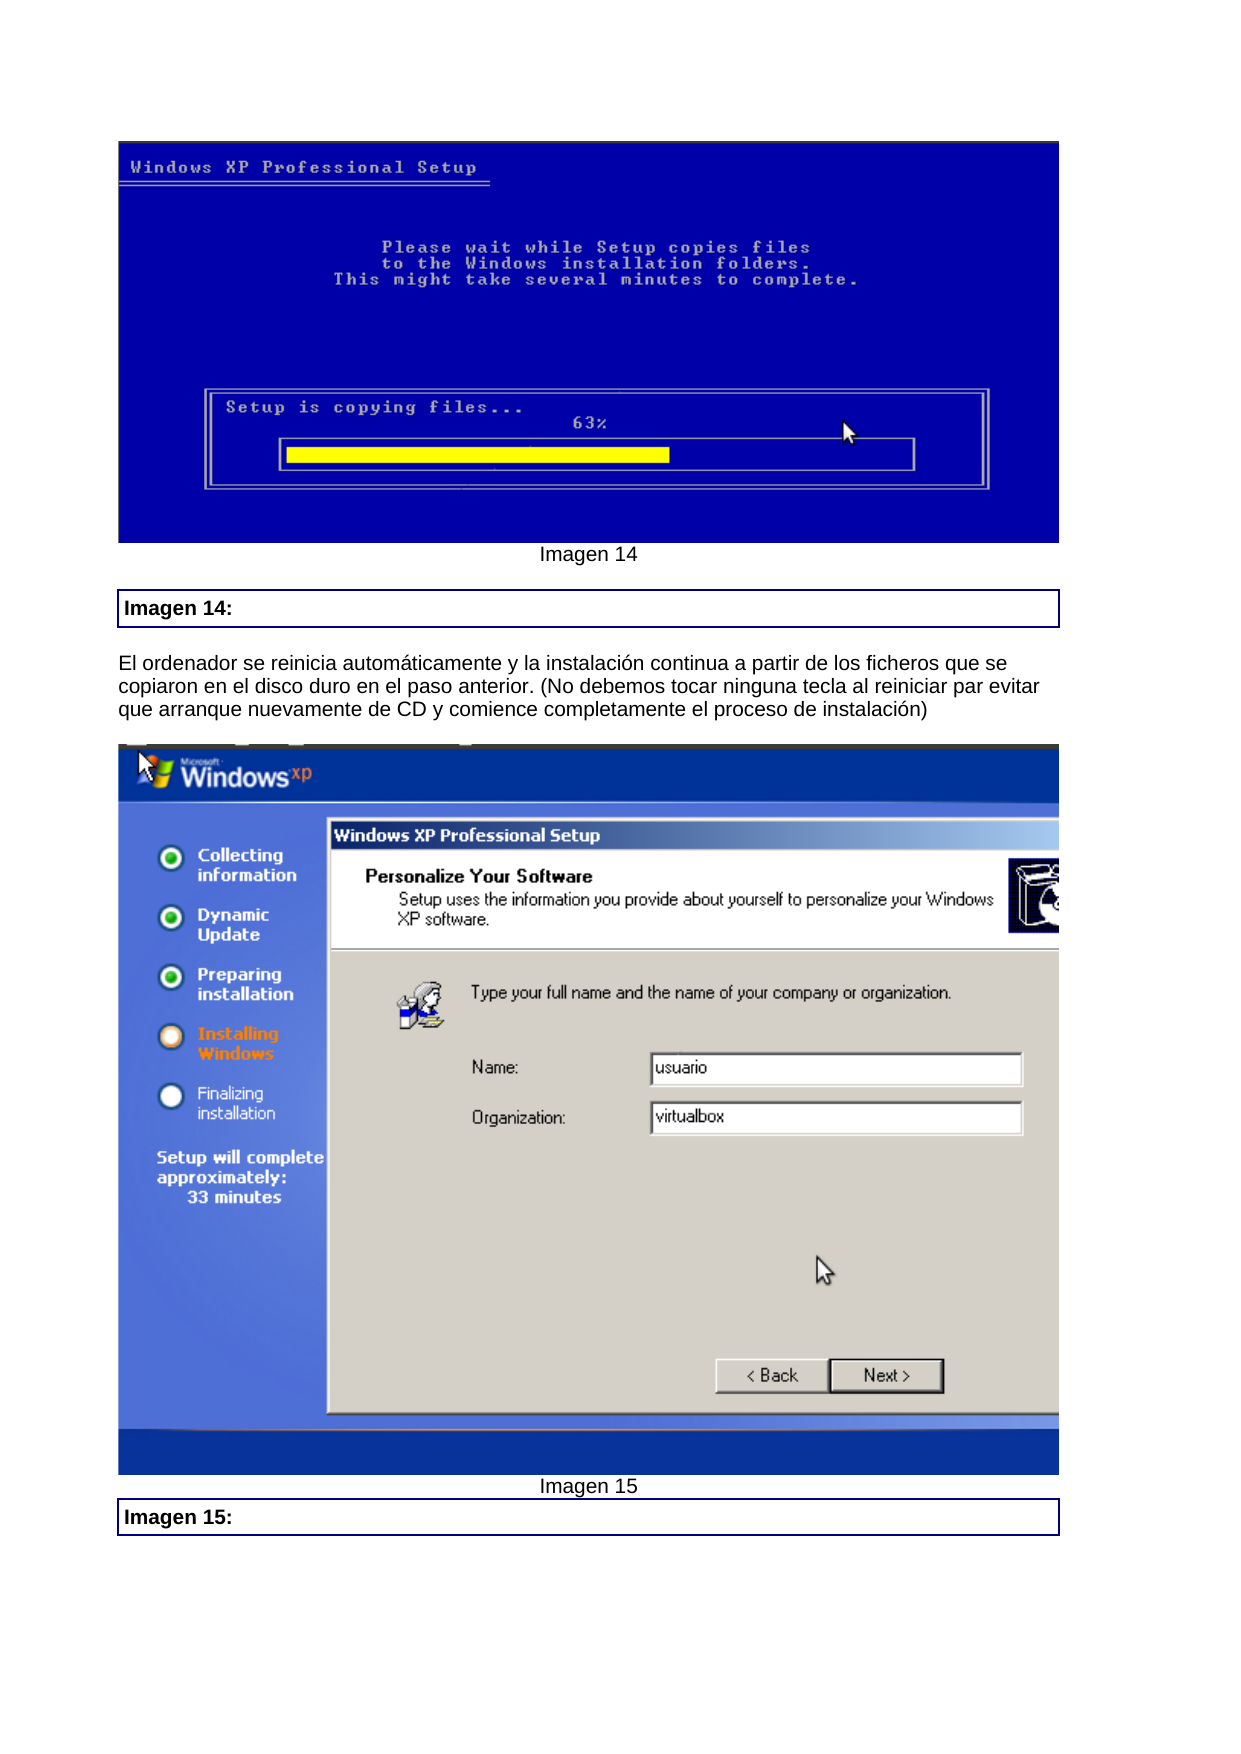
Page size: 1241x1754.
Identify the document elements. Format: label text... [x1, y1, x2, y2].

table_header Imagen 14: [119, 591, 1058, 626]
text Imagen 15 [118, 1475, 1059, 1498]
text El ordenador se reinicia automáticamente y la instalación continua a partir de los ficheros que se copiaron en el disco duro en el paso anterior. (No debemos tocar ninguna tecla al reiniciar par evitar que arranque nuevamente de CD y comience completamente el proceso de instalación) [118, 651, 1059, 721]
picture [118, 141, 1059, 543]
picture [118, 744, 1059, 1475]
table_header Imagen 15: [119, 1500, 1058, 1534]
text Imagen 14 [118, 543, 1059, 566]
